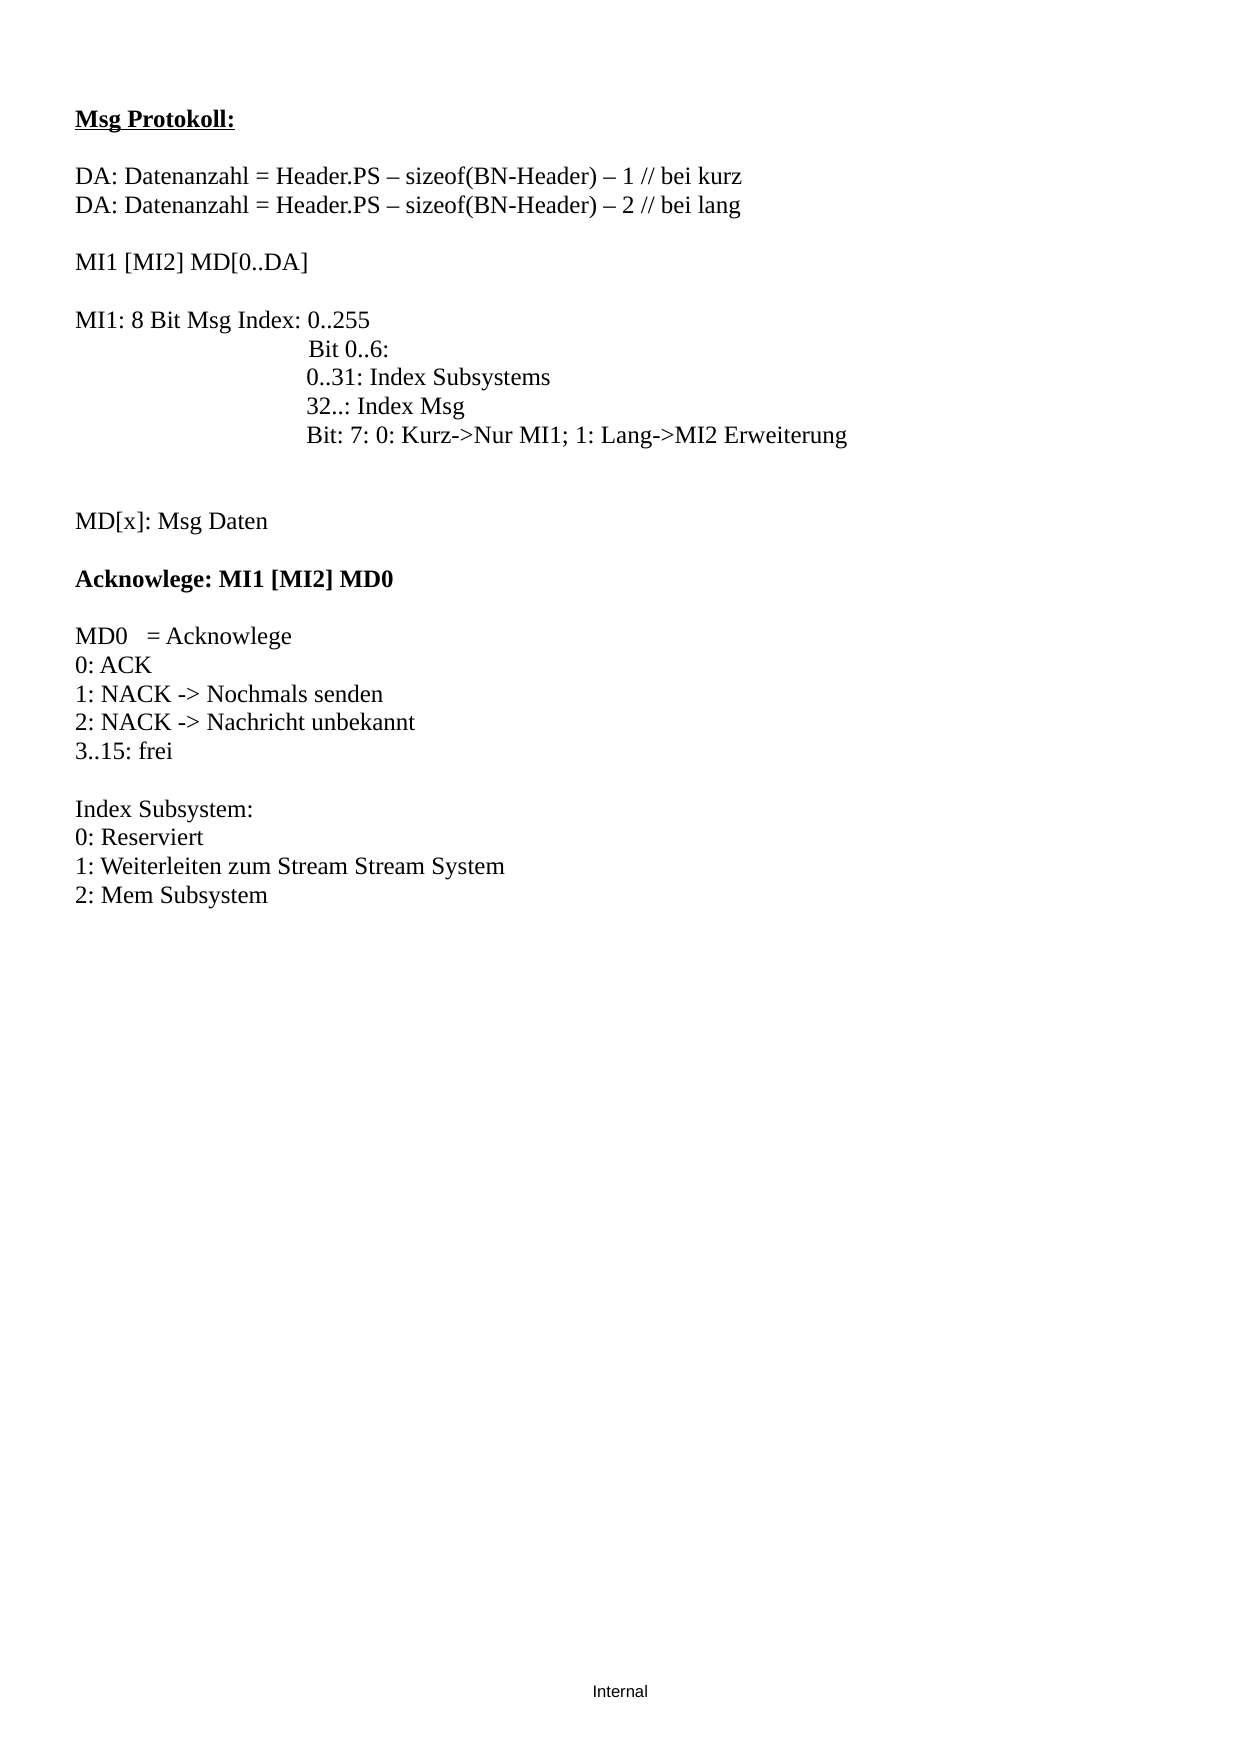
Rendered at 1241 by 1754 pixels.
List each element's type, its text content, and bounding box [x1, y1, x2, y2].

text 0: Reserviert [75, 822, 1165, 851]
text DA: Datenanzahl = Header.PS – sizeof(BN-Header) – 1 // bei kurz [75, 161, 1165, 190]
text MD0 = Acknowlege [75, 621, 1165, 650]
text 1: Weiterleiten zum Stream Stream System [75, 851, 1165, 880]
text 2: NACK -> Nachricht unbekannt [75, 707, 1165, 736]
text DA: Datenanzahl = Header.PS – sizeof(BN-Header) – 2 // bei lang [75, 190, 1165, 219]
text MD[x]: Msg Daten [75, 506, 1165, 535]
text 3..15: frei [75, 736, 1165, 765]
text 0..31: Index Subsystems [75, 362, 1165, 391]
text 32..: Index Msg [75, 391, 1165, 420]
text MI1: 8 Bit Msg Index: 0..255 [75, 305, 1165, 334]
text Bit 0..6: [75, 334, 1165, 362]
text Bit: 7: 0: Kurz->Nur MI1; 1: Lang->MI2 Erweiterung [75, 420, 1165, 449]
text 0: ACK [75, 650, 1165, 679]
text MI1 [MI2] MD[0..DA] [75, 247, 1165, 276]
text 1: NACK -> Nochmals senden [75, 679, 1165, 707]
text Msg Protokoll: [75, 104, 1165, 132]
text Index Subsystem: [75, 794, 1165, 822]
text Acknowlege: MI1 [MI2] MD0 [75, 564, 1165, 592]
text 2: Mem Subsystem [75, 880, 1165, 909]
